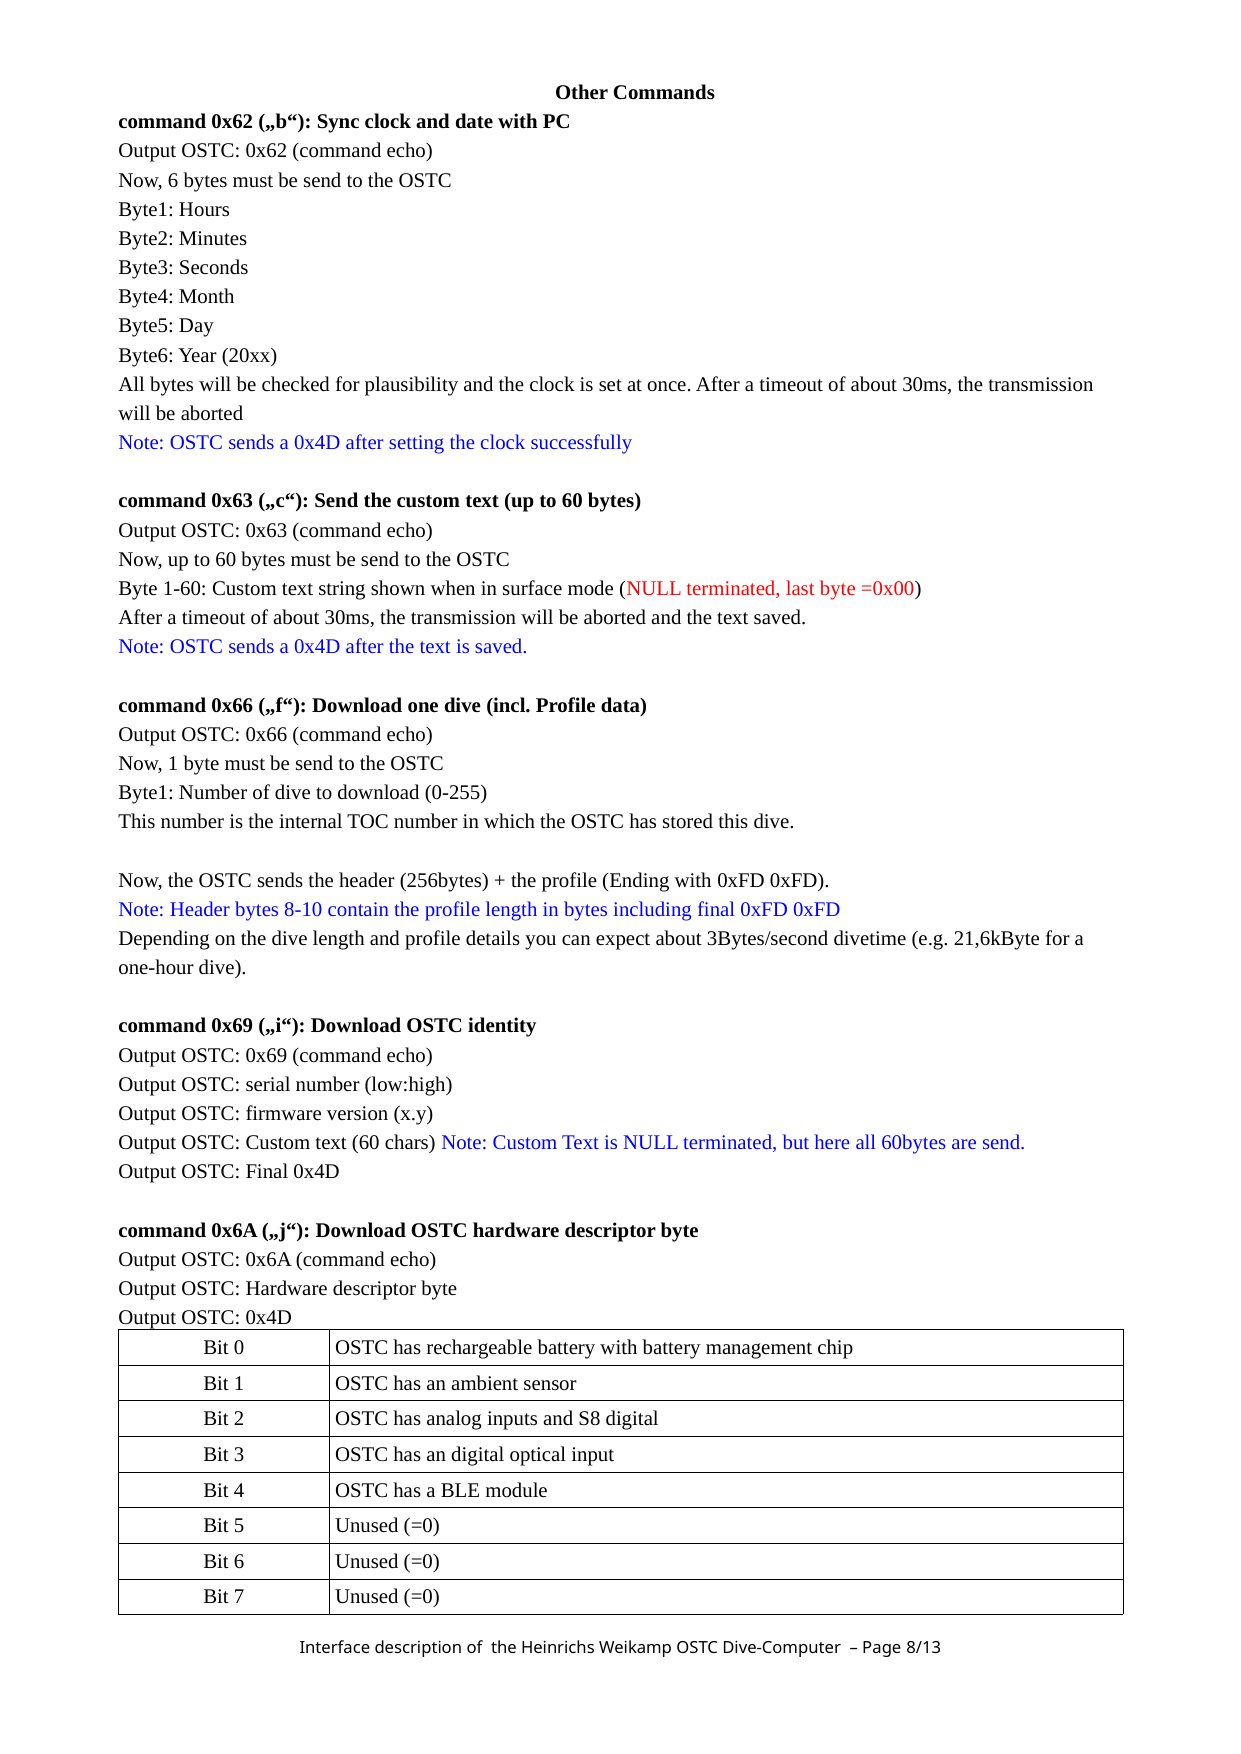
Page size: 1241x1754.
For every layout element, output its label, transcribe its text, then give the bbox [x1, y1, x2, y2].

text After a timeout of about 30ms, the transmission will be aborted and the text saved. [118, 600, 1122, 629]
text Note: OSTC sends a 0x4D after setting the clock successfully [118, 425, 1122, 454]
text Output OSTC: firmware version (x.y) [118, 1096, 1122, 1125]
text Other Commands [147, 75, 1122, 104]
text Output OSTC: 0x62 (command echo) [118, 133, 1122, 162]
table_cell Bit 7 [119, 1580, 329, 1614]
text Byte2: Minutes [118, 221, 1122, 250]
table_header Bit 0 [119, 1330, 329, 1365]
table_cell Bit 2 [119, 1401, 329, 1436]
text command 0x66 („f“): Download one dive (incl. Profile data) [118, 687, 1122, 717]
text command 0x63 („c“): Send the custom text (up to 60 bytes) [118, 483, 1122, 512]
text Now, up to 60 bytes must be send to the OSTC [118, 542, 1122, 571]
table_cell Bit 4 [119, 1473, 329, 1507]
table_cell Bit 5 [119, 1508, 329, 1543]
text Output OSTC: 0x66 (command echo) [118, 717, 1122, 746]
text Byte 1-60: Custom text string shown when in surface mode (NULL terminated, last byte =0x00) [118, 571, 1122, 600]
text Output OSTC: Hardware descriptor byte [118, 1271, 1122, 1300]
table_cell Unused (=0) [330, 1544, 1123, 1578]
text All bytes will be checked for plausibility and the clock is set at once. After a timeout of about 30ms, the transmission will be aborted [118, 367, 1122, 425]
text Output OSTC: 0x4D [118, 1300, 1122, 1329]
text Note: Header bytes 8-10 contain the profile length in bytes including final 0xFD 0xFD [118, 892, 1122, 921]
table_cell Unused (=0) [330, 1580, 1123, 1614]
text Now, 1 byte must be send to the OSTC [118, 746, 1122, 775]
text Byte5: Day [118, 308, 1122, 337]
text Byte3: Seconds [118, 250, 1122, 279]
text command 0x62 („b“): Sync clock and date with PC [118, 104, 1122, 133]
text command 0x6A („j“): Download OSTC hardware descriptor byte [118, 1212, 1122, 1242]
table_cell Bit 3 [119, 1437, 329, 1472]
text Output OSTC: Final 0x4D [118, 1154, 1122, 1183]
text Output OSTC: 0x69 (command echo) [118, 1037, 1122, 1067]
text Byte1: Number of dive to download (0-255) [118, 775, 1122, 804]
text Output OSTC: 0x6A (command echo) [118, 1242, 1122, 1271]
table_cell OSTC has a BLE module [330, 1473, 1123, 1507]
text Output OSTC: Custom text (60 chars) Note: Custom Text is NULL terminated, but here all 60bytes are send. [118, 1125, 1122, 1154]
text Now, 6 bytes must be send to the OSTC [118, 162, 1122, 192]
text Output OSTC: 0x63 (command echo) [118, 512, 1122, 542]
table_cell OSTC has an ambient sensor [330, 1366, 1123, 1400]
text Output OSTC: serial number (low:high) [118, 1067, 1122, 1096]
table_header OSTC has rechargeable battery with battery management chip [330, 1330, 1123, 1365]
text command 0x69 („i“): Download OSTC identity [118, 1008, 1122, 1037]
table_cell OSTC has an digital optical input [330, 1437, 1123, 1472]
text Note: OSTC sends a 0x4D after the text is saved. [118, 629, 1122, 658]
text Byte1: Hours [118, 192, 1122, 221]
text Byte6: Year (20xx) [118, 337, 1122, 367]
text Byte4: Month [118, 279, 1122, 308]
text Depending on the dive length and profile details you can expect about 3Bytes/second divetime (e.g. 21,6kByte for a one-hour dive). [118, 921, 1122, 979]
table_cell OSTC has analog inputs and S8 digital [330, 1401, 1123, 1436]
table_cell Bit 1 [119, 1366, 329, 1400]
text Now, the OSTC sends the header (256bytes) + the profile (Ending with 0xFD 0xFD). [118, 862, 1122, 892]
table_cell Bit 6 [119, 1544, 329, 1578]
text This number is the internal TOC number in which the OSTC has stored this dive. [118, 804, 1122, 833]
table_cell Unused (=0) [330, 1508, 1123, 1543]
